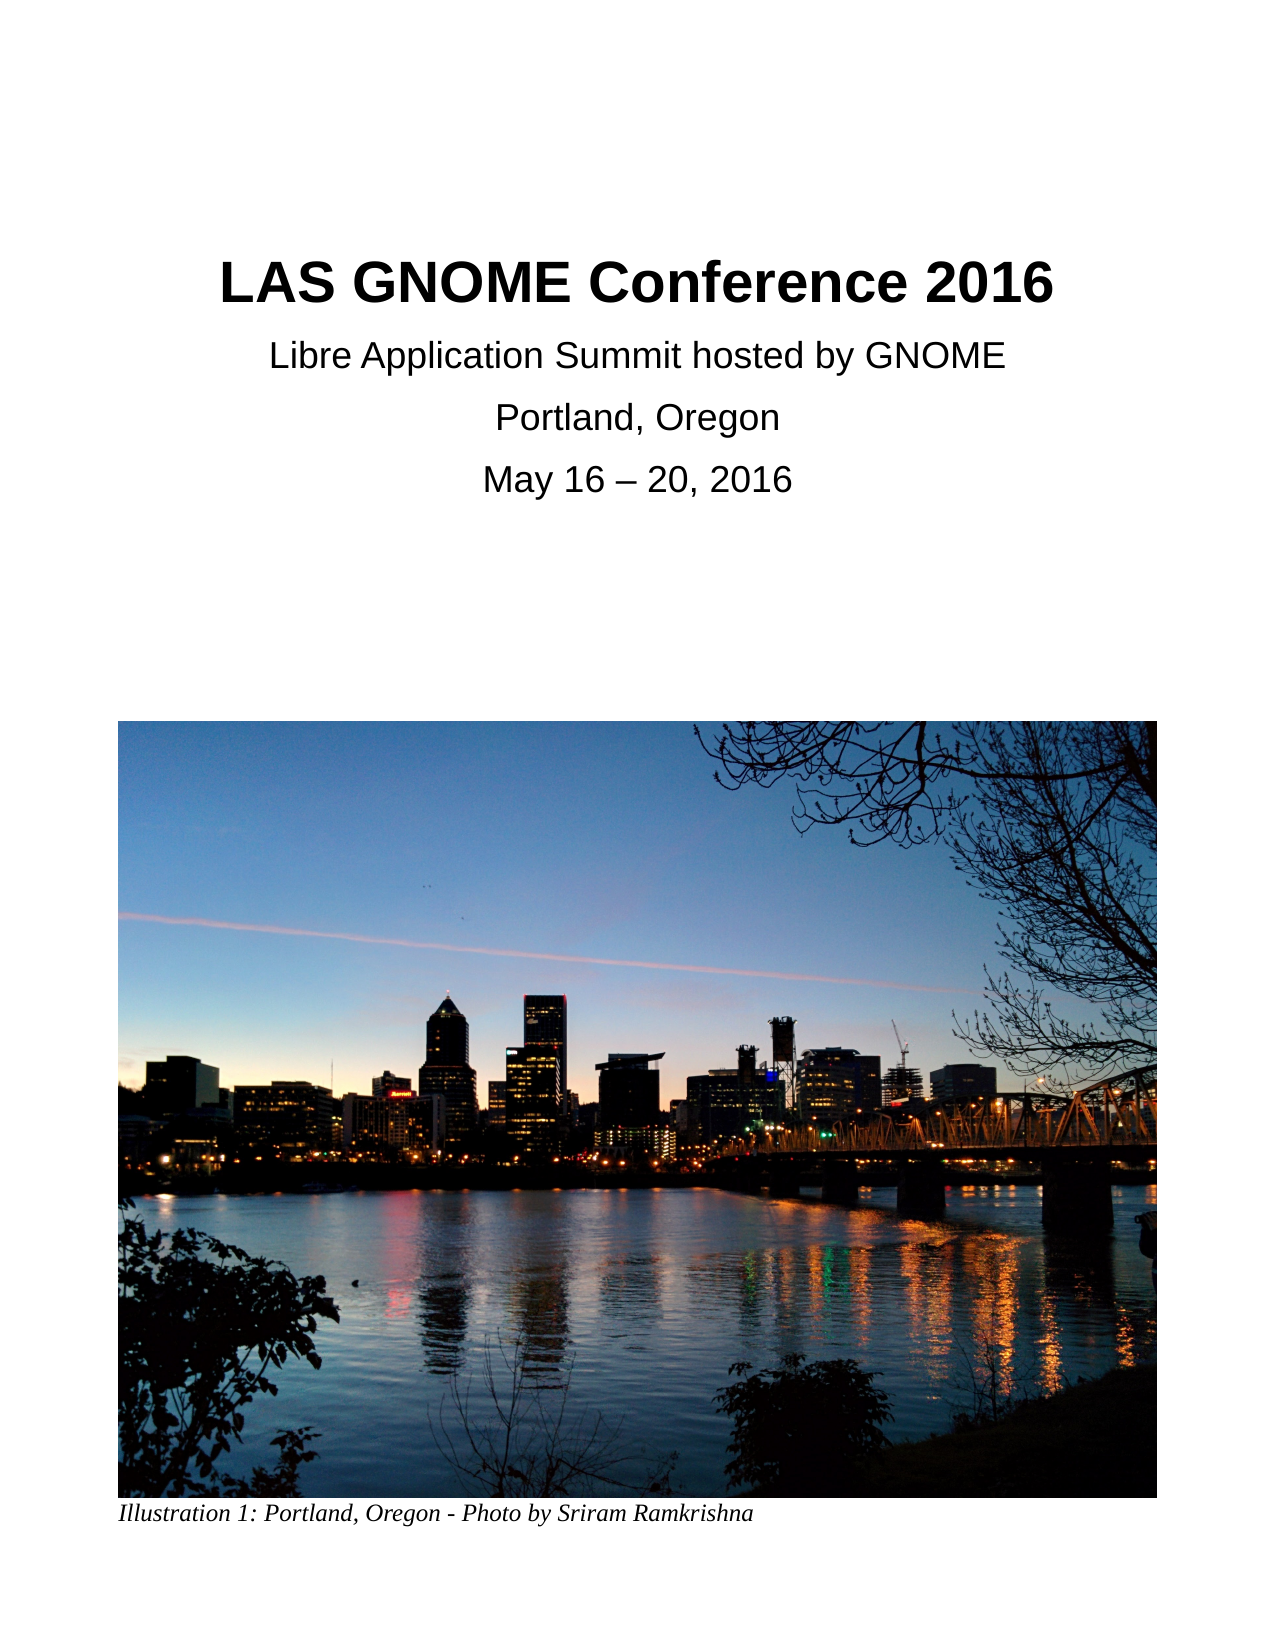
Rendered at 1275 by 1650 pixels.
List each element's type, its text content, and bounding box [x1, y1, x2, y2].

subtitle May 16 – 20, 2016 [118, 457, 1157, 500]
subtitle Portland, Oregon [118, 395, 1157, 438]
text Illustration 1: Portland, Oregon - Photo by Sriram Ramkrishna [118, 1498, 1157, 1527]
subtitle Libre Application Summit hosted by GNOME [118, 333, 1157, 377]
picture [118, 721, 1157, 1498]
title LAS GNOME Conference 2016 [118, 248, 1157, 315]
